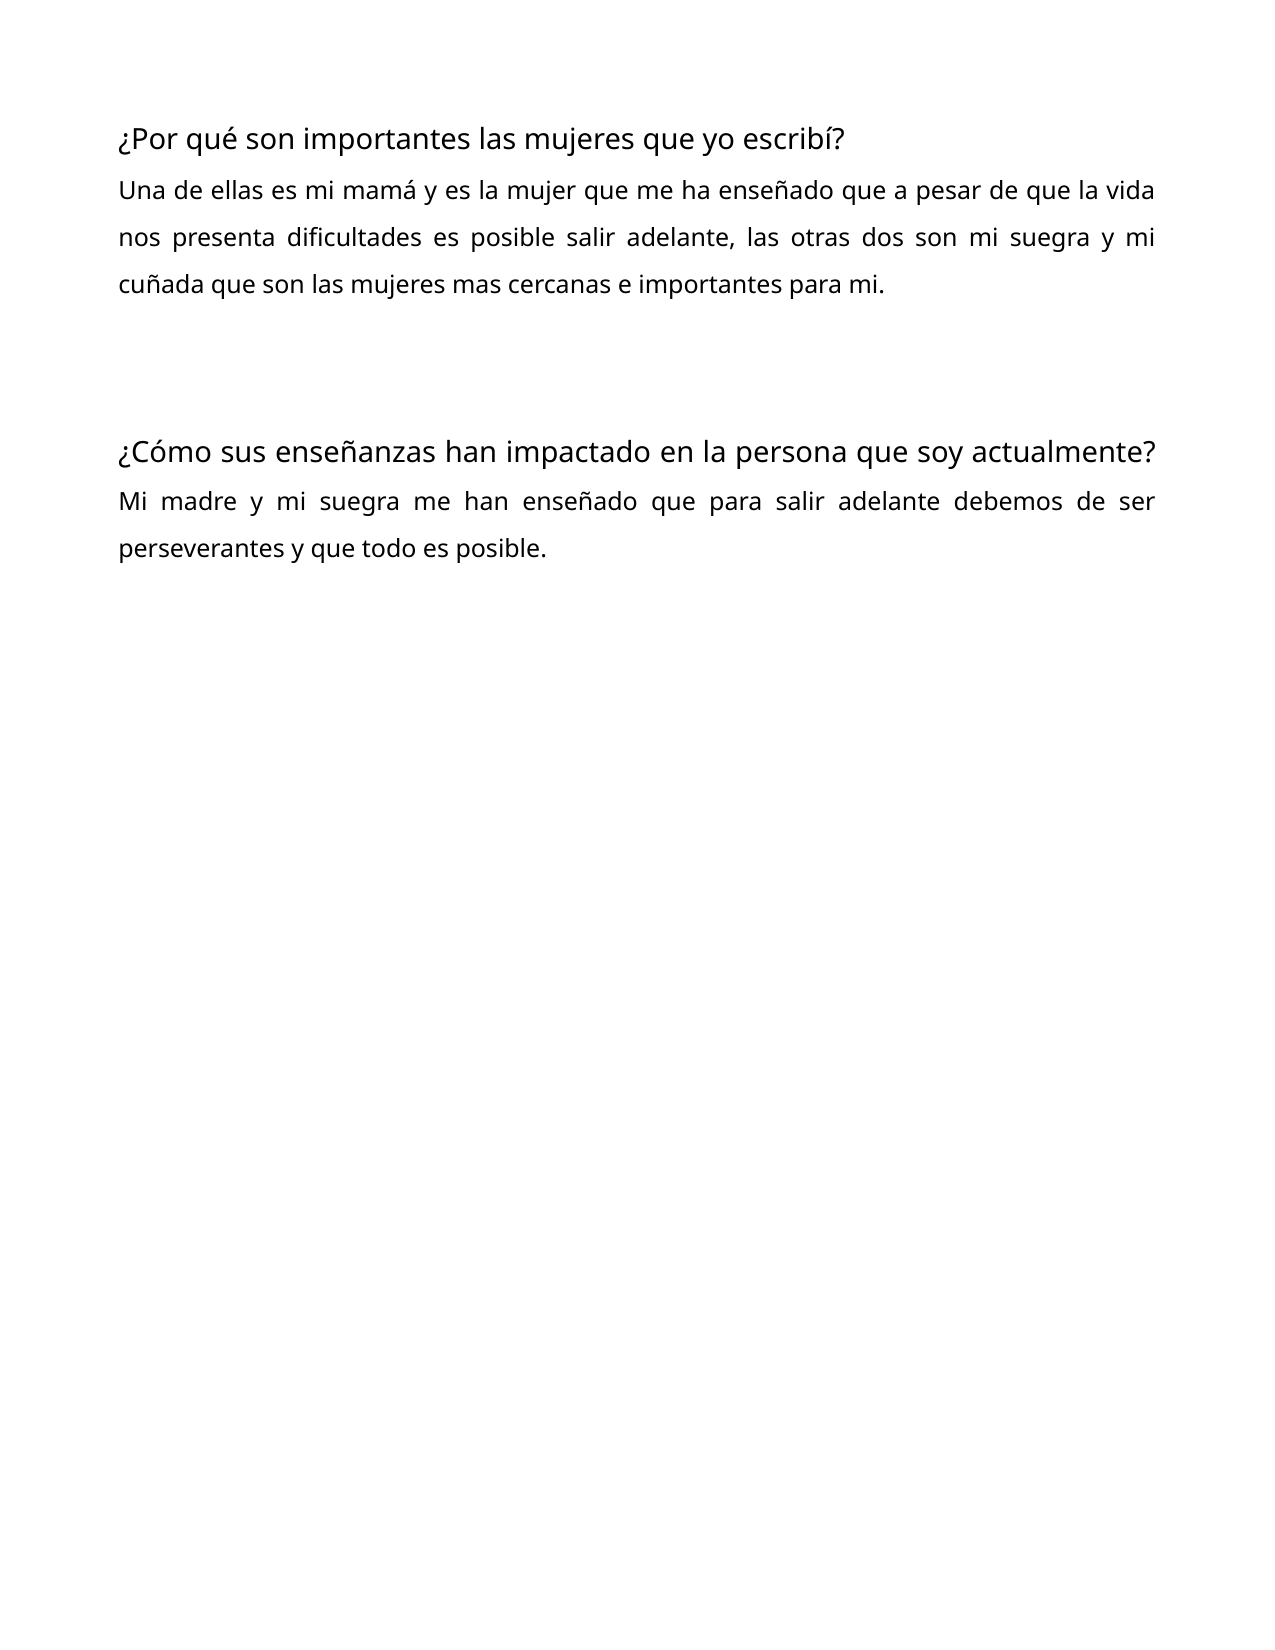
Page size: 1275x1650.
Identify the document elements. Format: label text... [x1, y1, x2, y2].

text ¿Por qué son importantes las mujeres que yo escribí? [118, 118, 1157, 158]
text ¿Cómo sus enseñanzas han impactado en la persona que soy actualmente? Mi madre y mi suegra me han enseñado que para salir adelante debemos de ser perseverantes y que todo es posible. [118, 431, 1157, 565]
text Una de ellas es mi mamá y es la mujer que me ha enseñado que a pesar de que la vida nos presenta dificultades es posible salir adelante, las otras dos son mi suegra y mi cuñada que son las mujeres mas cercanas e importantes para mi. [118, 173, 1157, 301]
